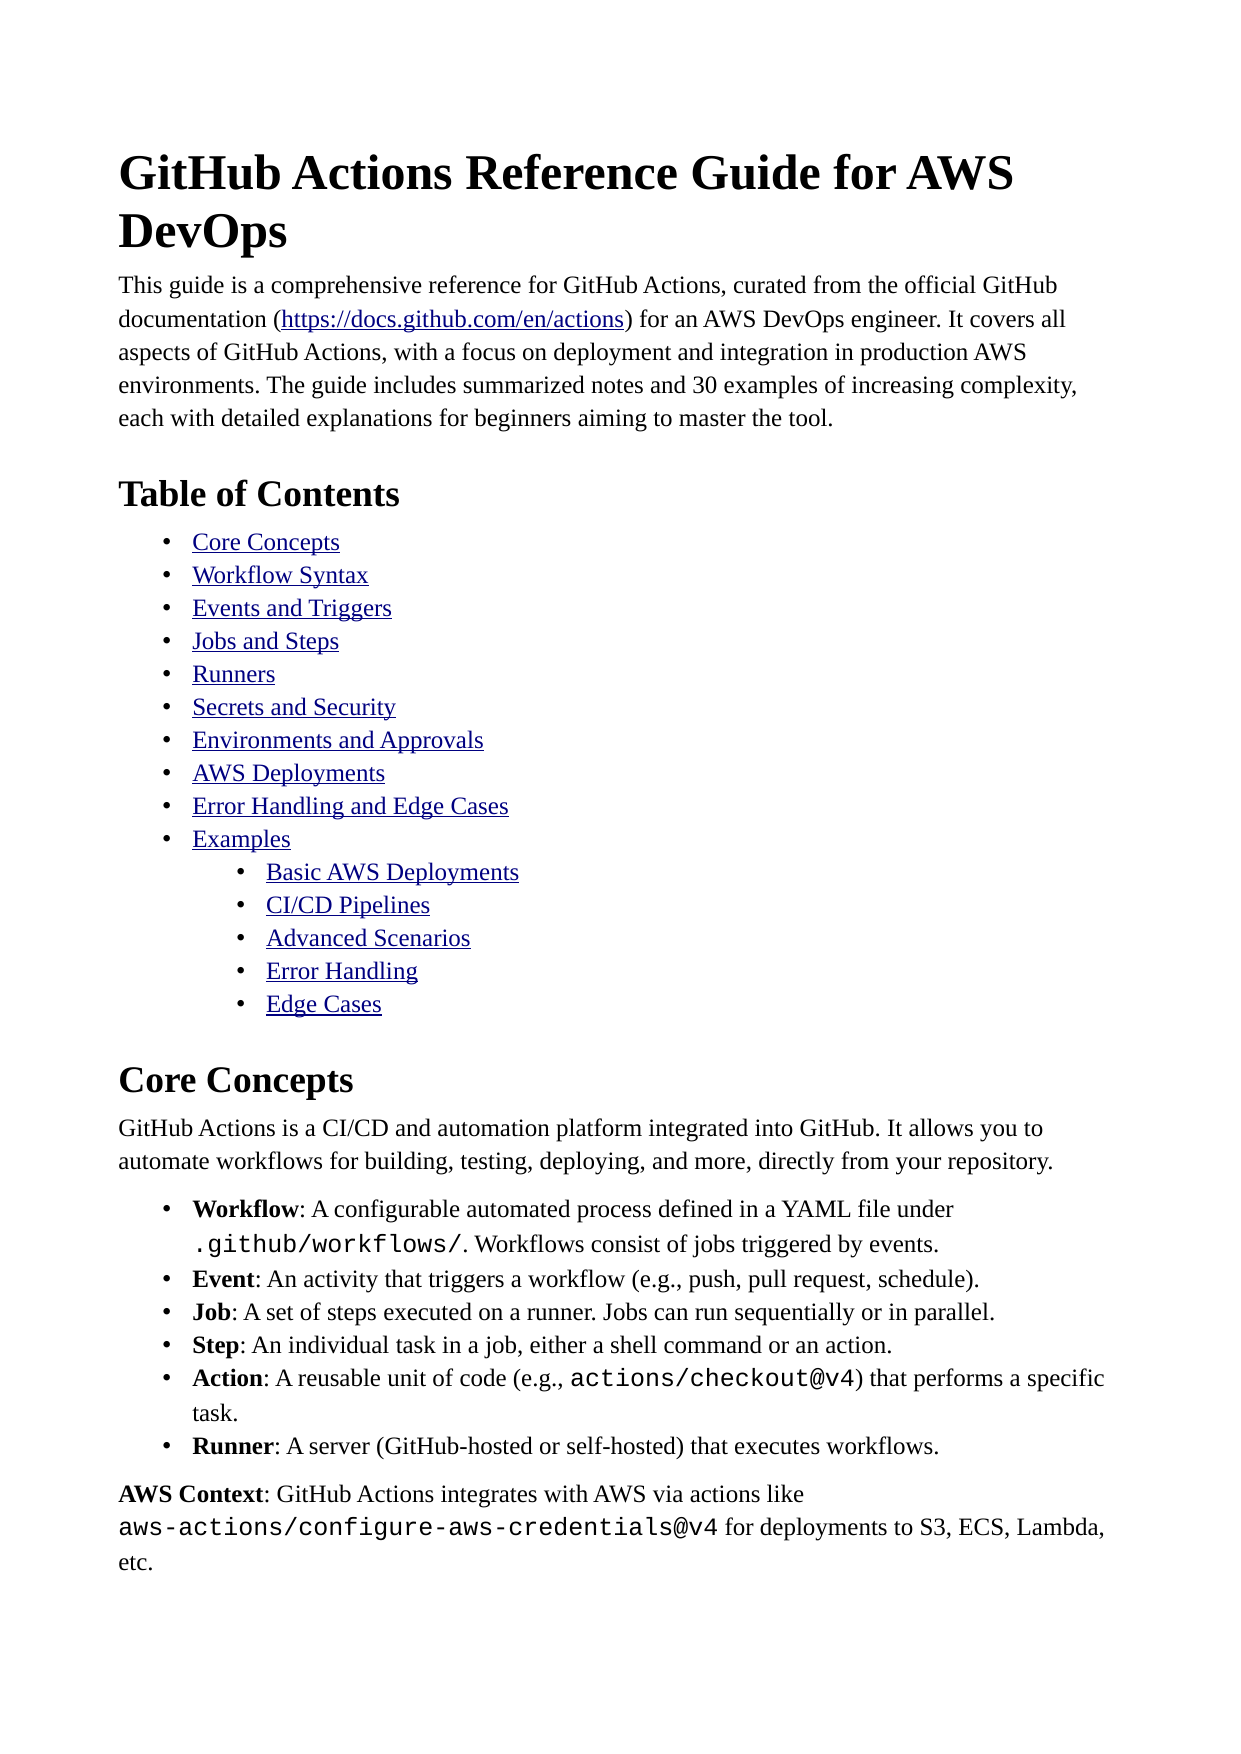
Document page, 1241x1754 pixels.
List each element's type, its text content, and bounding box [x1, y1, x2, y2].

list Job: A set of steps executed on a runner. Jobs can run sequentially or in parallel. [162, 1297, 1122, 1326]
list Error Handling [236, 956, 1122, 985]
list CI/CD Pipelines [236, 890, 1122, 919]
subtitle GitHub Actions Reference Guide for AWS DevOps [118, 143, 1122, 258]
list Error Handling and Edge Cases [162, 791, 1122, 820]
list Workflow Syntax [162, 560, 1122, 588]
list Workflow: A configurable automated process defined in a YAML file under .github/workflows/. Workflows consist of jobs triggered by events. [162, 1194, 1122, 1260]
text AWS Context: GitHub Actions integrates with AWS via actions like aws-actions/configure-aws-credentials@v4 for deployments to S3, ECS, Lambda, etc. [118, 1479, 1122, 1576]
list Advanced Scenarios [236, 923, 1122, 952]
list Runners [162, 659, 1122, 688]
list Step: An individual task in a job, either a shell command or an action. [162, 1330, 1122, 1359]
list AWS Deployments [162, 758, 1122, 787]
text GitHub Actions is a CI/CD and automation platform integrated into GitHub. It allows you to automate workflows for building, testing, deploying, and more, directly from your repository. [118, 1113, 1122, 1175]
list Jobs and Steps [162, 626, 1122, 654]
list Action: A reusable unit of code (e.g., actions/checkout@v4) that performs a specific task. [162, 1363, 1122, 1427]
list Environments and Approvals [162, 725, 1122, 754]
subtitle Core Concepts [118, 1057, 1122, 1101]
list Examples [162, 824, 1122, 853]
text This guide is a comprehensive reference for GitHub Actions, curated from the official GitHub documentation (https://docs.github.com/en/actions) for an AWS DevOps engineer. It covers all aspects of GitHub Actions, with a focus on deployment and integration in production AWS environments. The guide includes summarized notes and 30 examples of increasing complexity, each with detailed explanations for beginners aiming to master the tool. [118, 271, 1122, 431]
list Core Concepts [162, 527, 1122, 556]
list Events and Triggers [162, 593, 1122, 622]
list Runner: A server (GitHub-hosted or self-hosted) that executes workflows. [162, 1431, 1122, 1460]
list Event: An activity that triggers a workflow (e.g., push, pull request, schedule). [162, 1264, 1122, 1293]
list Basic AWS Deployments [236, 857, 1122, 886]
list Secrets and Security [162, 692, 1122, 721]
list Edge Cases [236, 989, 1122, 1018]
subtitle Table of Contents [118, 471, 1122, 514]
